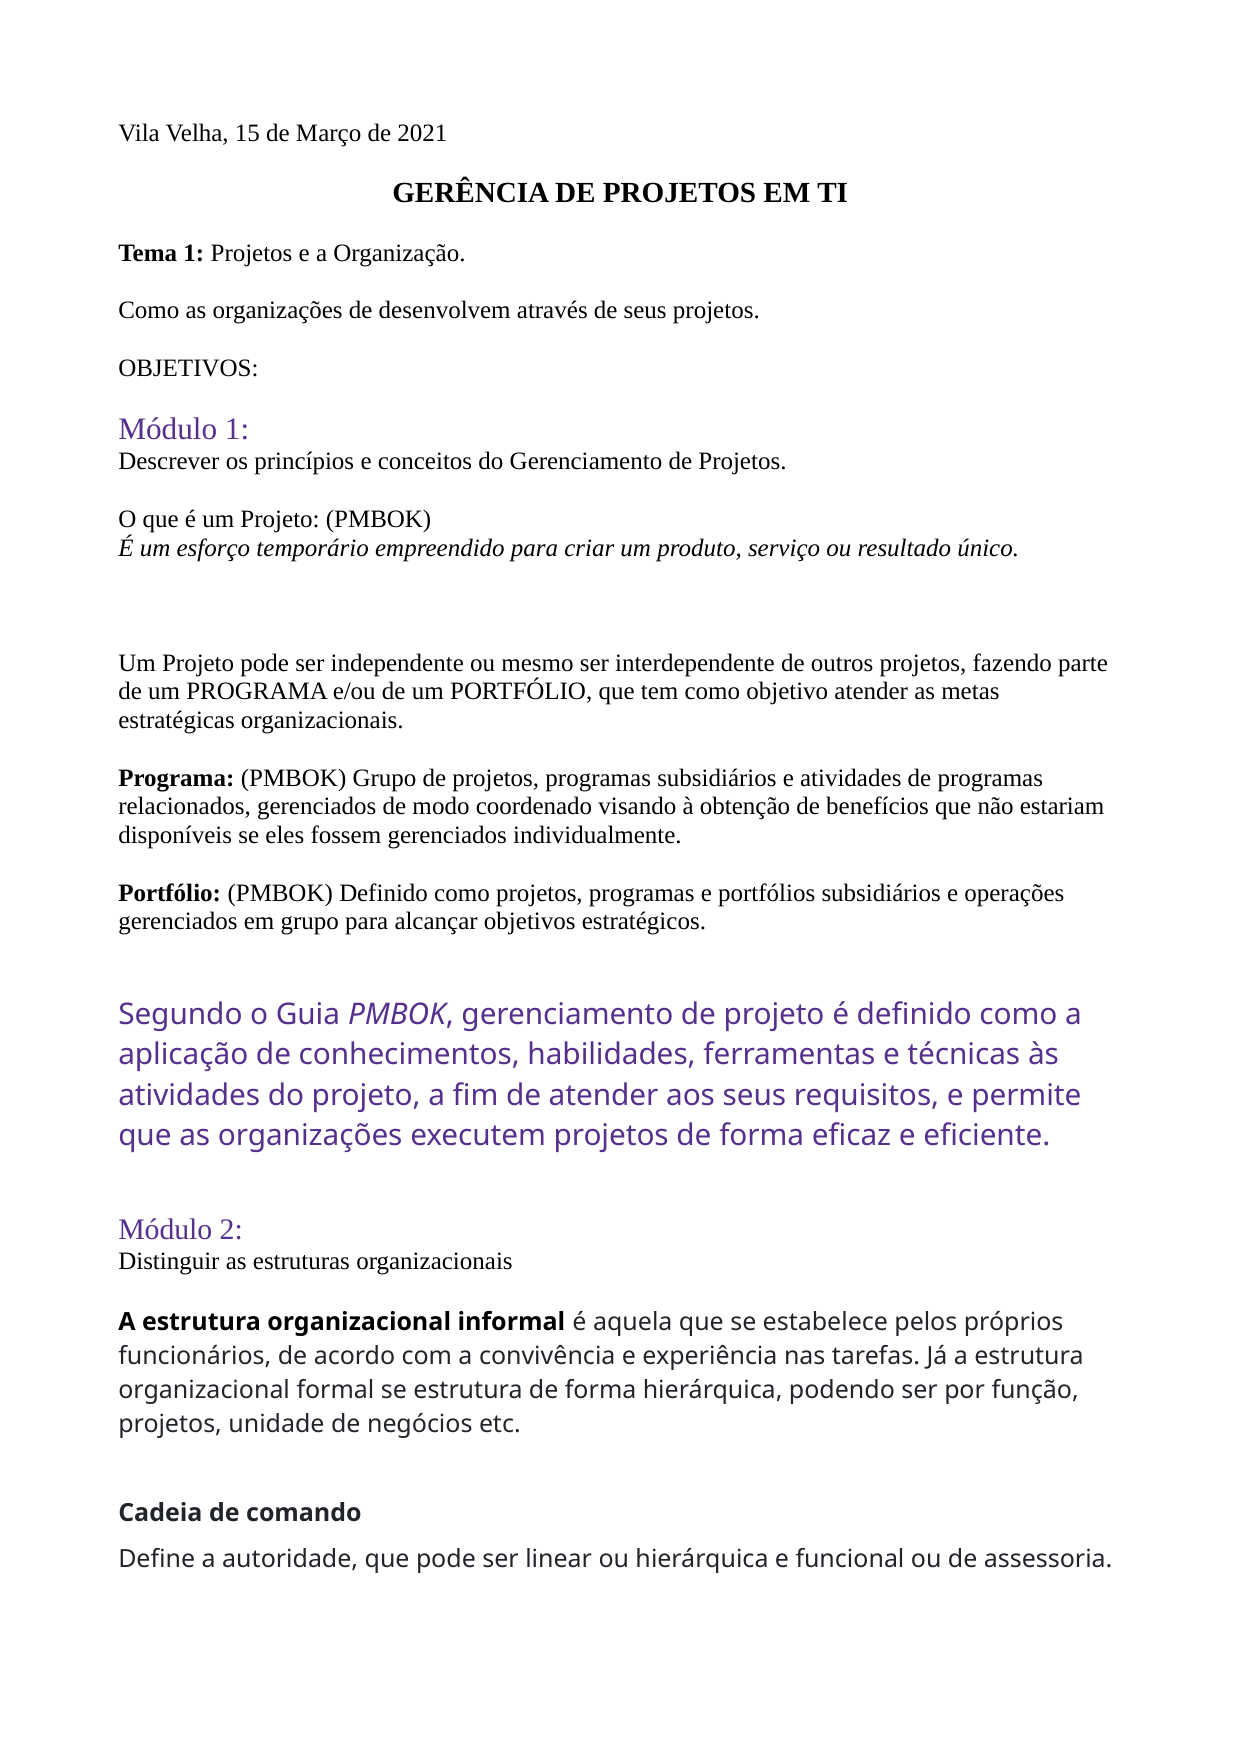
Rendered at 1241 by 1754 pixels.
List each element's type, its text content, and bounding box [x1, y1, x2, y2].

text Módulo 1: [118, 410, 1122, 446]
text Portfólio: (PMBOK) Definido como projetos, programas e portfólios subsidiários e operações gerenciados em grupo para alcançar objetivos estratégicos. [118, 878, 1122, 935]
text Distinguir as estruturas organizacionais [118, 1246, 1122, 1275]
text O que é um Projeto: (PMBOK) [118, 504, 1122, 533]
subtitle Cadeia de comando [118, 1494, 1122, 1529]
text Segundo o Guia PMBOK, gerenciamento de projeto é definido como a aplicação de conhecimentos, habilidades, ferramentas e técnicas às atividades do projeto, a fim de atender aos seus requisitos, e permite que as organizações executem projetos de forma eficaz e eficiente. [118, 993, 1122, 1154]
text Como as organizações de desenvolvem através de seus projetos. [118, 295, 1122, 324]
text Vila Velha, 15 de Março de 2021 [118, 118, 1122, 147]
text Descrever os princípios e conceitos do Gerenciamento de Projetos. [118, 446, 1122, 475]
text Programa: (PMBOK) Grupo de projetos, programas subsidiários e atividades de programas relacionados, gerenciados de modo coordenado visando à obtenção de benefícios que não estariam disponíveis se eles fossem gerenciados individualmente. [118, 763, 1122, 849]
text É um esforço temporário empreendido para criar um produto, serviço ou resultado único. [118, 533, 1122, 561]
text Um Projeto pode ser independente ou mesmo ser interdependente de outros projetos, fazendo parte de um PROGRAMA e/ou de um PORTFÓLIO, que tem como objetivo atender as metas estratégicas organizacionais. [118, 648, 1122, 734]
text OBJETIVOS: [118, 353, 1122, 382]
text A estrutura organizacional informal é aquela que se estabelece pelos próprios funcionários, de acordo com a convivência e experiência nas tarefas. Já a estrutura organizacional formal se estrutura de forma hierárquica, podendo ser por função, projetos, unidade de negócios etc. [118, 1303, 1122, 1440]
text Tema 1: Projetos e a Organização. [118, 238, 1122, 267]
text Define a autoridade, que pode ser linear ou hierárquica e funcional ou de assessoria. [118, 1541, 1122, 1575]
text GERÊNCIA DE PROJETOS EM TI [118, 176, 1122, 209]
text Módulo 2: [118, 1212, 1122, 1246]
